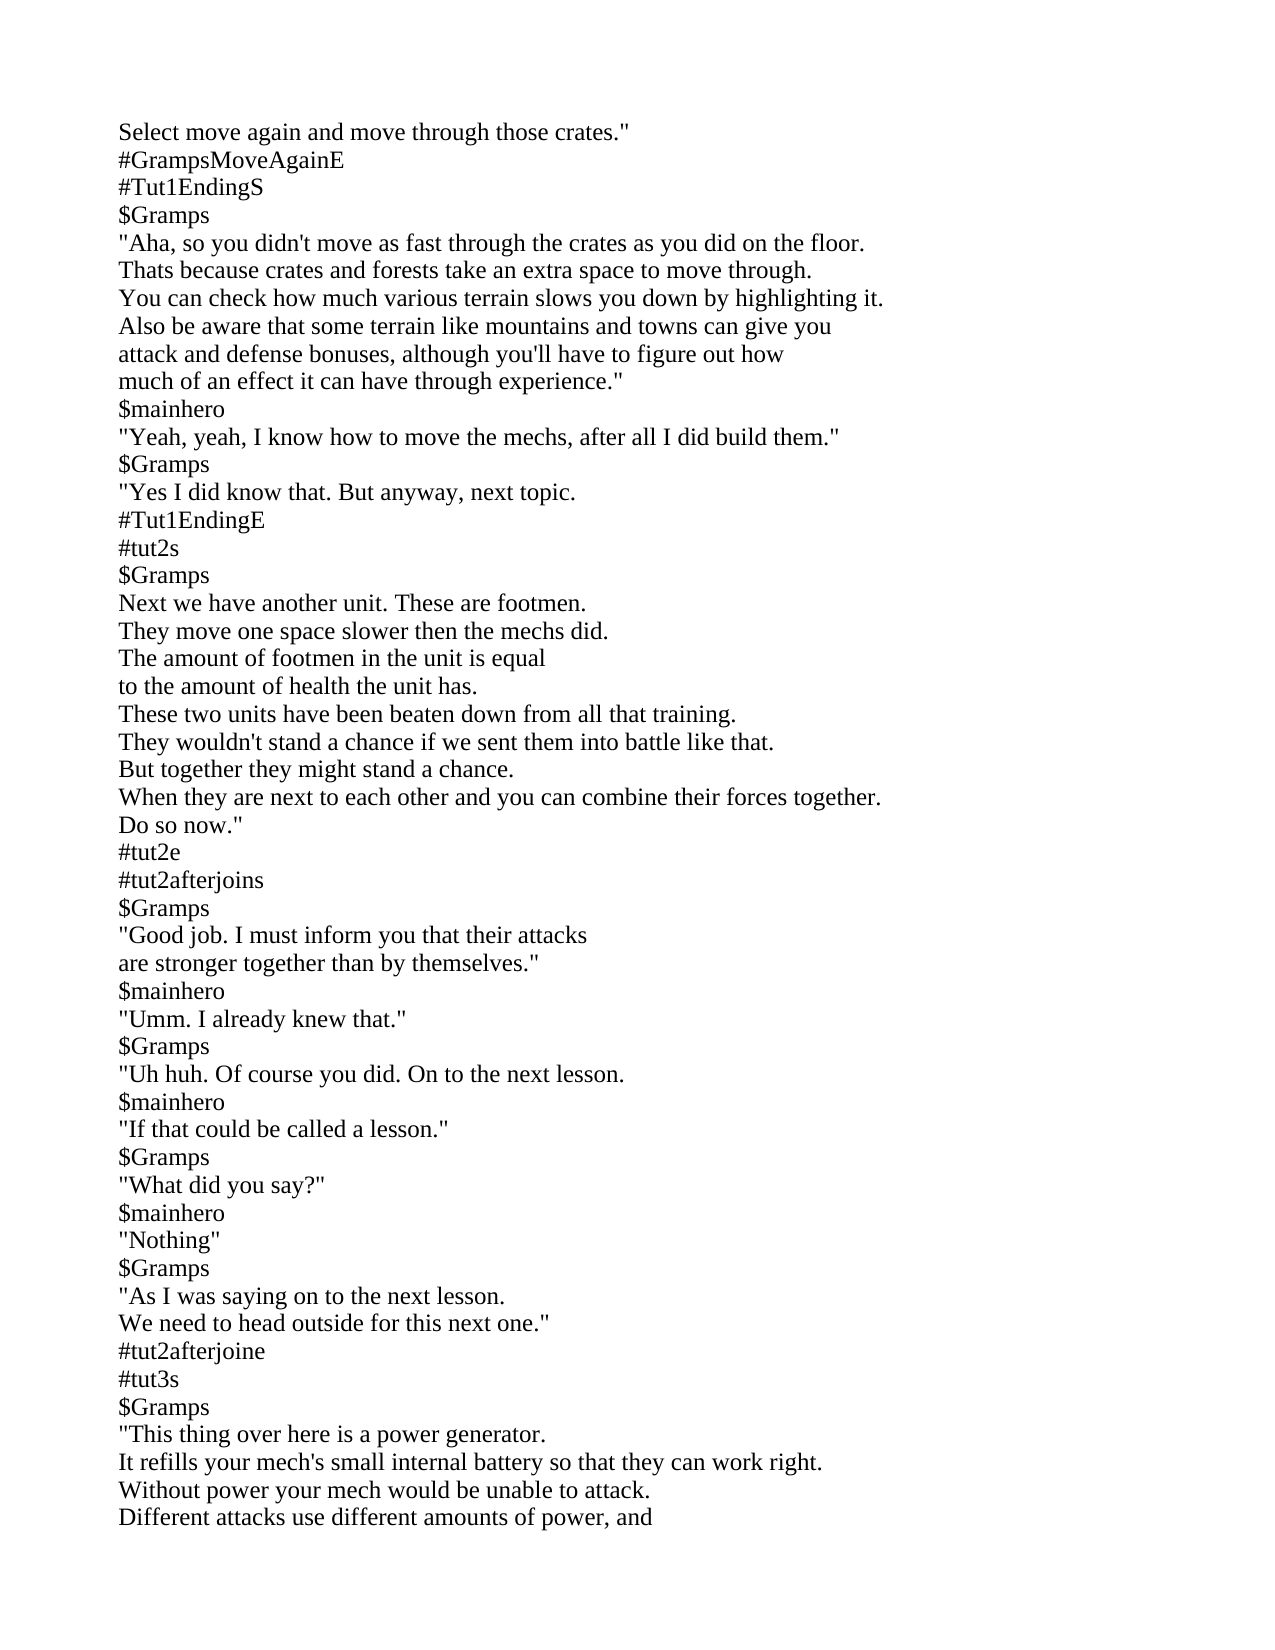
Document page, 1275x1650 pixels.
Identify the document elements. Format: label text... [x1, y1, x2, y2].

text The amount of footmen in the unit is equal [118, 644, 1157, 672]
text #tut2s [118, 534, 1157, 561]
text "Umm. I already knew that." [118, 1005, 1157, 1032]
text $mainhero [118, 1088, 1157, 1116]
text "What did you say?" [118, 1171, 1157, 1199]
text These two units have been beaten down from all that training. [118, 700, 1157, 728]
text "If that could be called a lesson." [118, 1116, 1157, 1143]
text "Aha, so you didn't move as fast through the crates as you did on the floor. [118, 229, 1157, 257]
text When they are next to each other and you can combine their forces together. [118, 783, 1157, 811]
text $mainhero [118, 1199, 1157, 1226]
text $Gramps [118, 1254, 1157, 1282]
text #tut2e [118, 838, 1157, 866]
text "Nothing" [118, 1226, 1157, 1254]
text $Gramps [118, 894, 1157, 922]
text Thats because crates and forests take an extra space to move through. [118, 257, 1157, 284]
text #Tut1EndingS [118, 173, 1157, 201]
text They wouldn't stand a chance if we sent them into battle like that. [118, 728, 1157, 755]
text #tut3s [118, 1365, 1157, 1393]
text Next we have another unit. These are footmen. [118, 589, 1157, 617]
text They move one space slower then the mechs did. [118, 617, 1157, 644]
text are stronger together than by themselves." [118, 949, 1157, 977]
text $Gramps [118, 561, 1157, 589]
text $Gramps [118, 1143, 1157, 1171]
text #GrampsMoveAgainE [118, 146, 1157, 173]
text Do so now." [118, 811, 1157, 838]
text $mainhero [118, 977, 1157, 1005]
text It refills your mech's small internal battery so that they can work right. [118, 1448, 1157, 1476]
text "This thing over here is a power generator. [118, 1420, 1157, 1448]
text "Uh huh. Of course you did. On to the next lesson. [118, 1060, 1157, 1088]
text You can check how much various terrain slows you down by highlighting it. Also be aware that some terrain like mountains and towns can give you attack and defense bonuses, although you'll have to figure out how much of an effect it can have through experience." [118, 284, 1157, 395]
text Without power your mech would be unable to attack. Different attacks use different amounts of power, and [118, 1476, 1157, 1531]
text "Good job. I must inform you that their attacks [118, 922, 1157, 949]
text $Gramps [118, 451, 1157, 478]
text Select move again and move through those crates." [118, 118, 1157, 146]
text "Yeah, yeah, I know how to move the mechs, after all I did build them." [118, 423, 1157, 451]
text "As I was saying on to the next lesson. [118, 1282, 1157, 1309]
text But together they might stand a chance. [118, 755, 1157, 783]
text $Gramps [118, 1393, 1157, 1420]
text We need to head outside for this next one." [118, 1309, 1157, 1337]
text #tut2afterjoine [118, 1337, 1157, 1365]
text to the amount of health the unit has. [118, 672, 1157, 700]
text $Gramps [118, 201, 1157, 229]
text #Tut1EndingE [118, 506, 1157, 534]
text #tut2afterjoins [118, 866, 1157, 894]
text $mainhero [118, 395, 1157, 423]
text $Gramps [118, 1032, 1157, 1060]
text "Yes I did know that. But anyway, next topic. [118, 478, 1157, 506]
